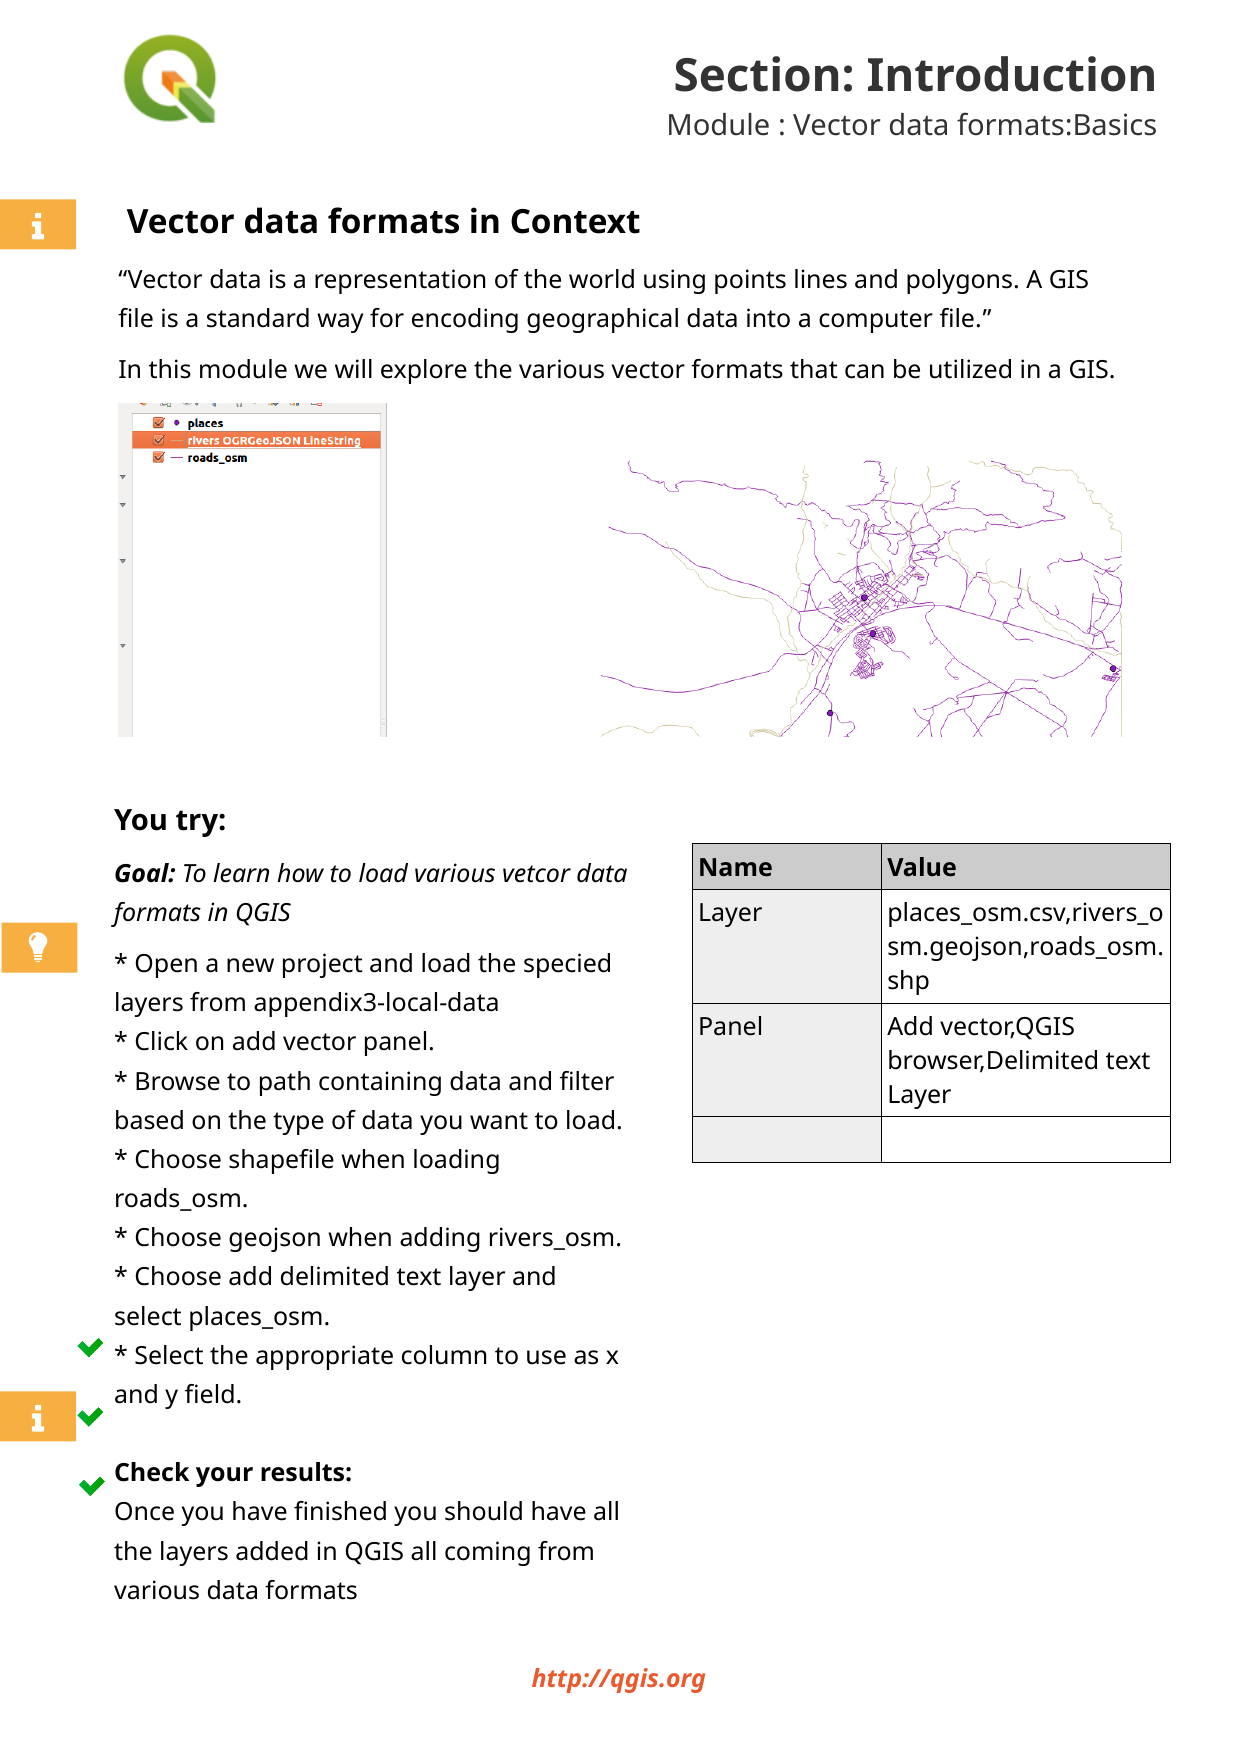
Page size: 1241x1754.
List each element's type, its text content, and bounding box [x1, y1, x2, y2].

table_header Value [882, 844, 1170, 889]
text In this module we will explore the various vector formats that can be utilized in a GIS. [118, 352, 1122, 386]
table_cell places_osm.csv,rivers_osm.geojson,roads_osm.shp [882, 890, 1170, 1003]
table_cell [882, 1117, 1170, 1162]
table_cell Layer [693, 890, 881, 1003]
picture [122, 31, 218, 127]
text “Vector data is a representation of the world using points lines and polygons. A GIS file is a standard way for encoding geographical data into a computer file.” [118, 262, 1122, 335]
table_header Name [693, 844, 881, 889]
subtitle Vector data formats in Context [118, 198, 1122, 243]
table_cell [693, 1117, 881, 1162]
table_cell Add vector,QGIS browser,Delimited text Layer [882, 1004, 1170, 1116]
table_cell Panel [693, 1004, 881, 1116]
picture [118, 403, 1123, 737]
